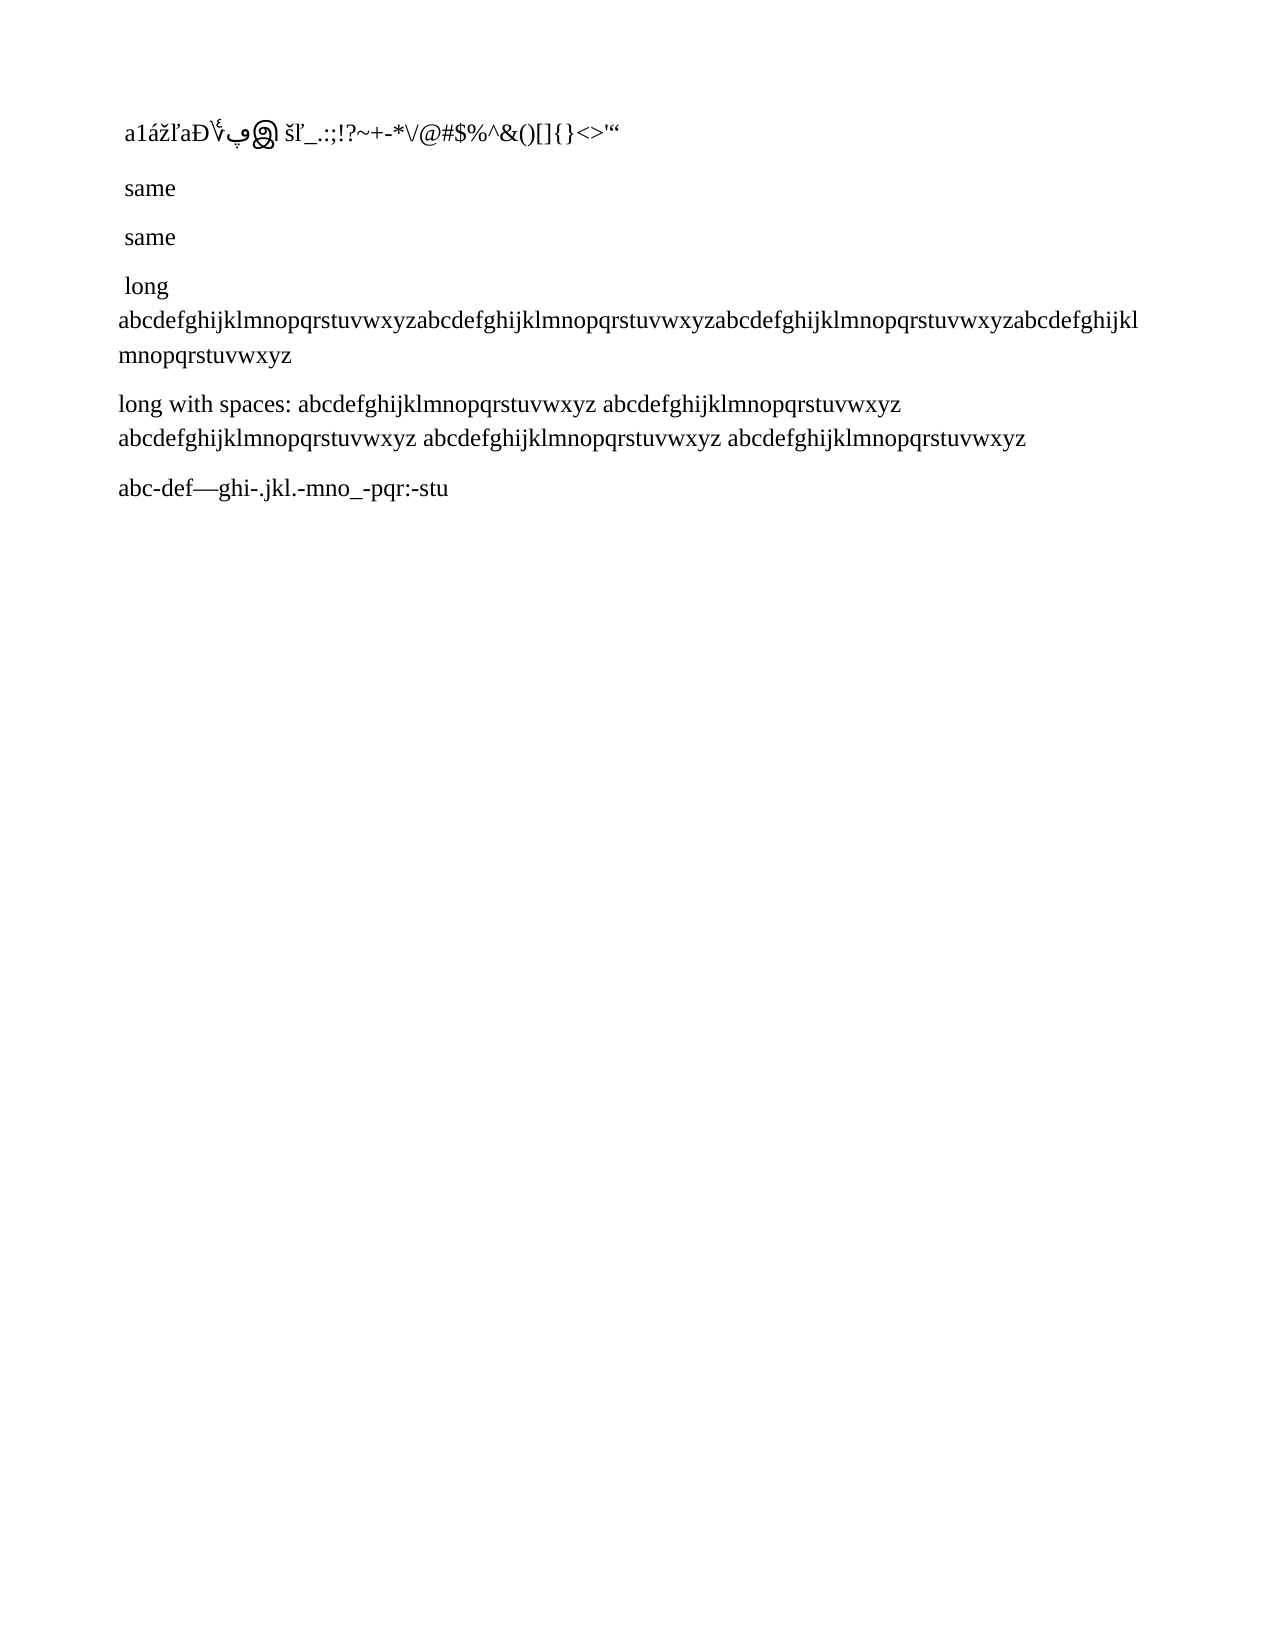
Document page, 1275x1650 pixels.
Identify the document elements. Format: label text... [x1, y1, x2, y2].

text long abcdefghijklmnopqrstuvwxyzabcdefghijklmnopqrstuvwxyzabcdefghijklmnopqrstuvwxyzabcdefghijklmnopqrstuvwxyz [118, 271, 1157, 369]
text long with spaces: abcdefghijklmnopqrstuvwxyz abcdefghijklmnopqrstuvwxyz abcdefghijklmnopqrstuvwxyz abcdefghijklmnopqrstuvwxyz abcdefghijklmnopqrstuvwxyz [118, 389, 1157, 452]
text a1ážľaƉ؇ڥஇšľ_.:;!?~+-*\/@#$%^&()[]{}<>'“ [118, 118, 1157, 152]
text same [118, 173, 1157, 202]
text same [118, 222, 1157, 251]
text abc-def—ghi-.jkl.-mno_-pqr:-stu [118, 473, 1157, 501]
